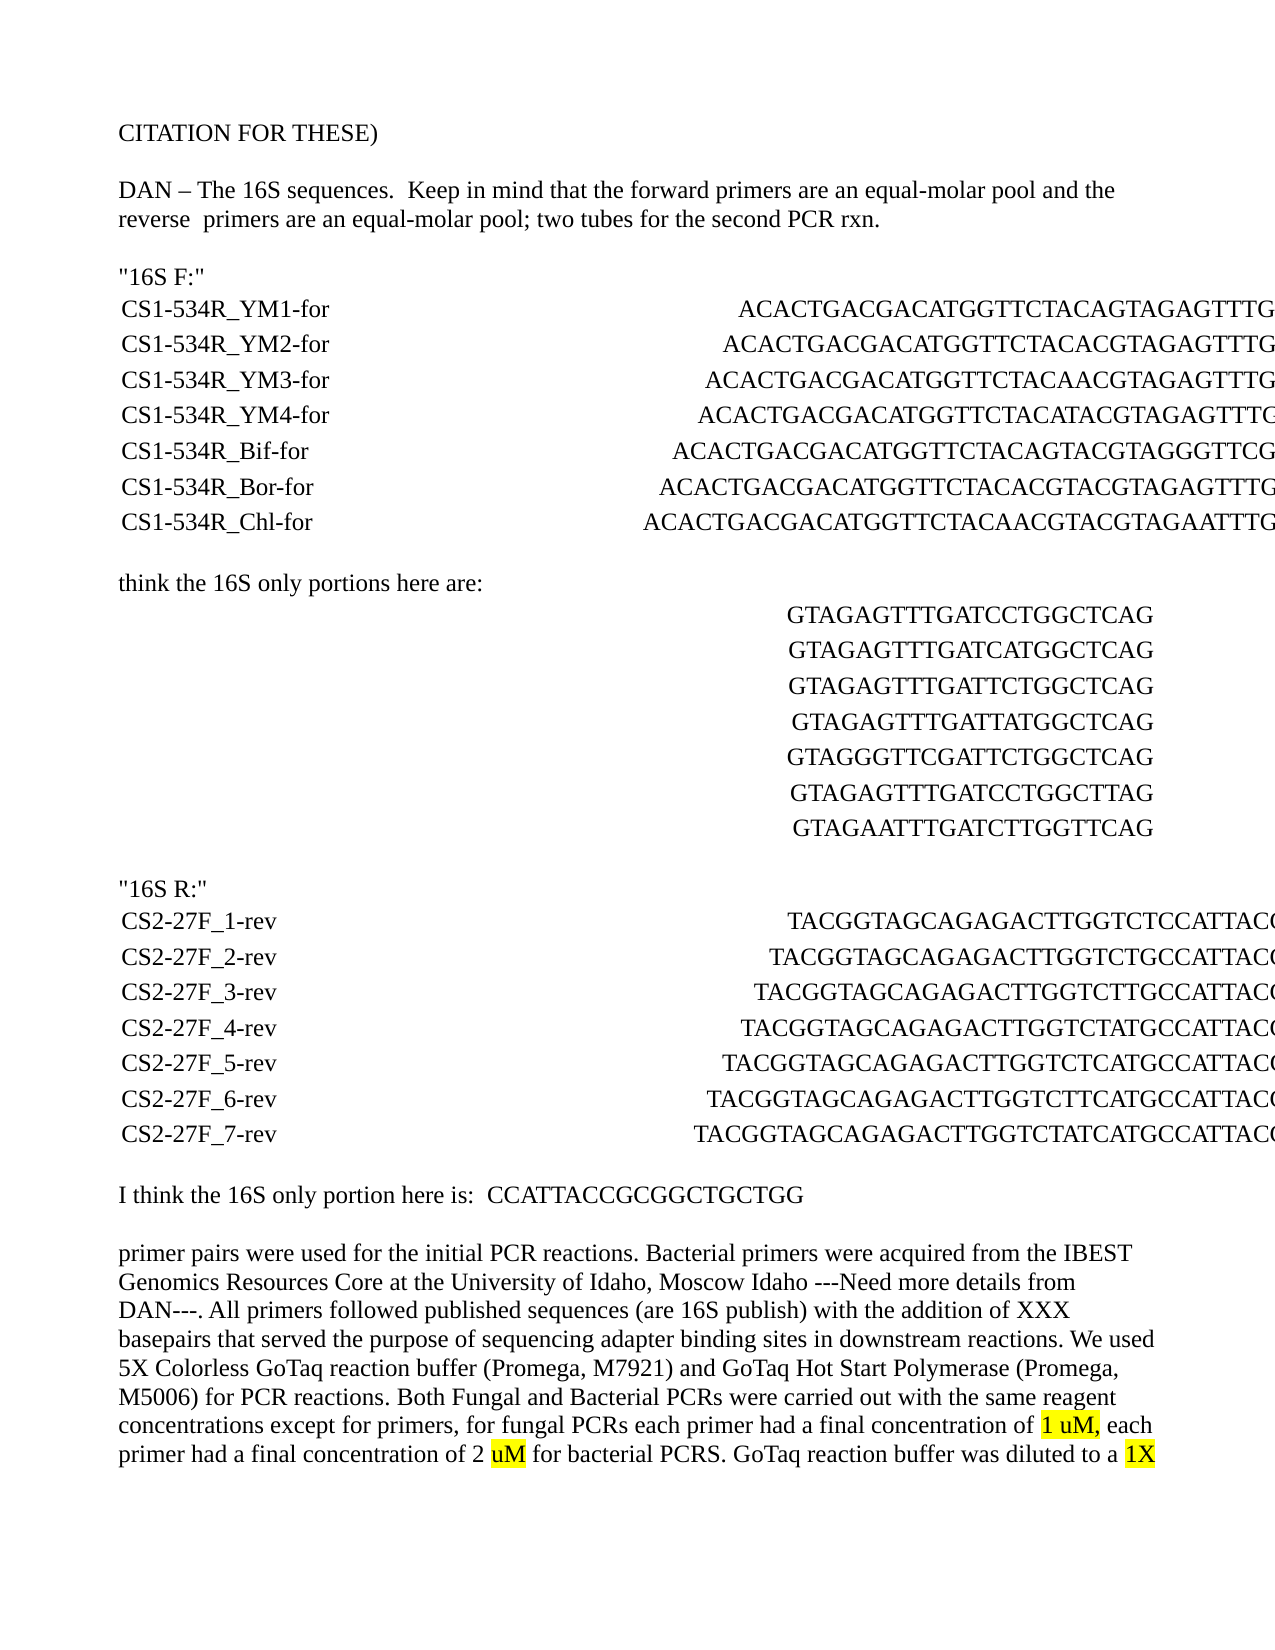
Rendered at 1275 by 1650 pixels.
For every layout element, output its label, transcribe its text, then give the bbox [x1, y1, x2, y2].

table_cell TACGGTAGCAGAGACTTGGTCTCATGCCATTACCGCGGCTGCTGG [638, 1045, 1275, 1081]
table_cell CS2-27F_6-rev [118, 1081, 638, 1116]
table_cell CS1-534R_Bif-for [118, 433, 638, 468]
table_cell CS2-27F_4-rev [118, 1010, 638, 1045]
table_header CS2-27F_1-rev [118, 903, 638, 938]
table_cell CS2-27F_7-rev [118, 1116, 638, 1152]
table_cell ACACTGACGACATGGTTCTACAACGTACGTAGAATTTGATCTTGGTTCAG [638, 504, 1275, 539]
table_cell GTAGAATTTGATCTTGGTTCAG [118, 810, 1157, 845]
table_header GTAGAGTTTGATCCTGGCTCAG [118, 597, 1157, 632]
table_header CS1-534R_YM1-for [118, 291, 638, 326]
table_header TACGGTAGCAGAGACTTGGTCTCCATTACCGCGGCTGCTGG [638, 903, 1275, 938]
table_cell ACACTGACGACATGGTTCTACAGTACGTAGGGTTCGATTCTGGCTCAG [638, 433, 1275, 468]
text "16S R:" [118, 874, 1157, 903]
table_cell TACGGTAGCAGAGACTTGGTCTTCATGCCATTACCGCGGCTGCTGG [638, 1081, 1275, 1116]
table_cell TACGGTAGCAGAGACTTGGTCTATCATGCCATTACCGCGGCTGCTGG [638, 1116, 1275, 1152]
text CITATION FOR THESE) [118, 118, 1157, 147]
table_cell CS1-534R_Bor-for [118, 468, 638, 504]
table_cell GTAGAGTTTGATCCTGGCTTAG [118, 774, 1157, 810]
table_cell CS1-534R_YM2-for [118, 326, 638, 362]
text "16S F:" [118, 262, 1157, 291]
table_header ACACTGACGACATGGTTCTACAGTAGAGTTTGATCCTGGCTCAG [638, 291, 1275, 326]
table_cell ACACTGACGACATGGTTCTACACGTAGAGTTTGATCATGGCTCAG [638, 326, 1275, 362]
table_cell CS1-534R_YM3-for [118, 362, 638, 397]
table_cell ACACTGACGACATGGTTCTACACGTACGTAGAGTTTGATCCTGGCTTAG [638, 468, 1275, 504]
table_cell CS2-27F_2-rev [118, 939, 638, 974]
table_cell GTAGAGTTTGATTCTGGCTCAG [118, 668, 1157, 703]
table_cell GTAGAGTTTGATCATGGCTCAG [118, 632, 1157, 668]
text I think the 16S only portion here is: CCATTACCGCGGCTGCTGG primer pairs were used for the initial PCR reactions. Bacterial primers were acquired from the IBEST Genomics Resources Core at the University of Idaho, Moscow Idaho ---Need more details from DAN---. All primers followed published sequences (are 16S publish) with the addition of XXX basepairs that served the purpose of sequencing adapter binding sites in downstream reactions. We used 5X Colorless GoTaq reaction buffer (Promega, M7921) and GoTaq Hot Start Polymerase (Promega, M5006) for PCR reactions. Both Fungal and Bacterial PCRs were carried out with the same reagent concentrations except for primers, for fungal PCRs each primer had a final concentration of 1 uM, each primer had a final concentration of 2 uM for bacterial PCRS. GoTaq reaction buffer was diluted to a 1X [118, 1180, 1157, 1468]
table_cell CS1-534R_Chl-for [118, 504, 638, 539]
table_cell CS2-27F_3-rev [118, 974, 638, 1009]
table_cell TACGGTAGCAGAGACTTGGTCTATGCCATTACCGCGGCTGCTGG [638, 1010, 1275, 1045]
table_cell ACACTGACGACATGGTTCTACATACGTAGAGTTTGATTATGGCTCAG [638, 397, 1275, 433]
text think the 16S only portions here are: [118, 568, 1157, 597]
table_cell TACGGTAGCAGAGACTTGGTCTGCCATTACCGCGGCTGCTGG [638, 939, 1275, 974]
table_cell GTAGGGTTCGATTCTGGCTCAG [118, 739, 1157, 774]
table_cell ACACTGACGACATGGTTCTACAACGTAGAGTTTGATTCTGGCTCAG [638, 362, 1275, 397]
table_cell GTAGAGTTTGATTATGGCTCAG [118, 703, 1157, 739]
table_cell CS2-27F_5-rev [118, 1045, 638, 1081]
table_cell CS1-534R_YM4-for [118, 397, 638, 433]
text DAN – The 16S sequences. Keep in mind that the forward primers are an equal-molar pool and the reverse primers are an equal-molar pool; two tubes for the second PCR rxn. [118, 176, 1157, 233]
table_cell TACGGTAGCAGAGACTTGGTCTTGCCATTACCGCGGCTGCTGG [638, 974, 1275, 1009]
